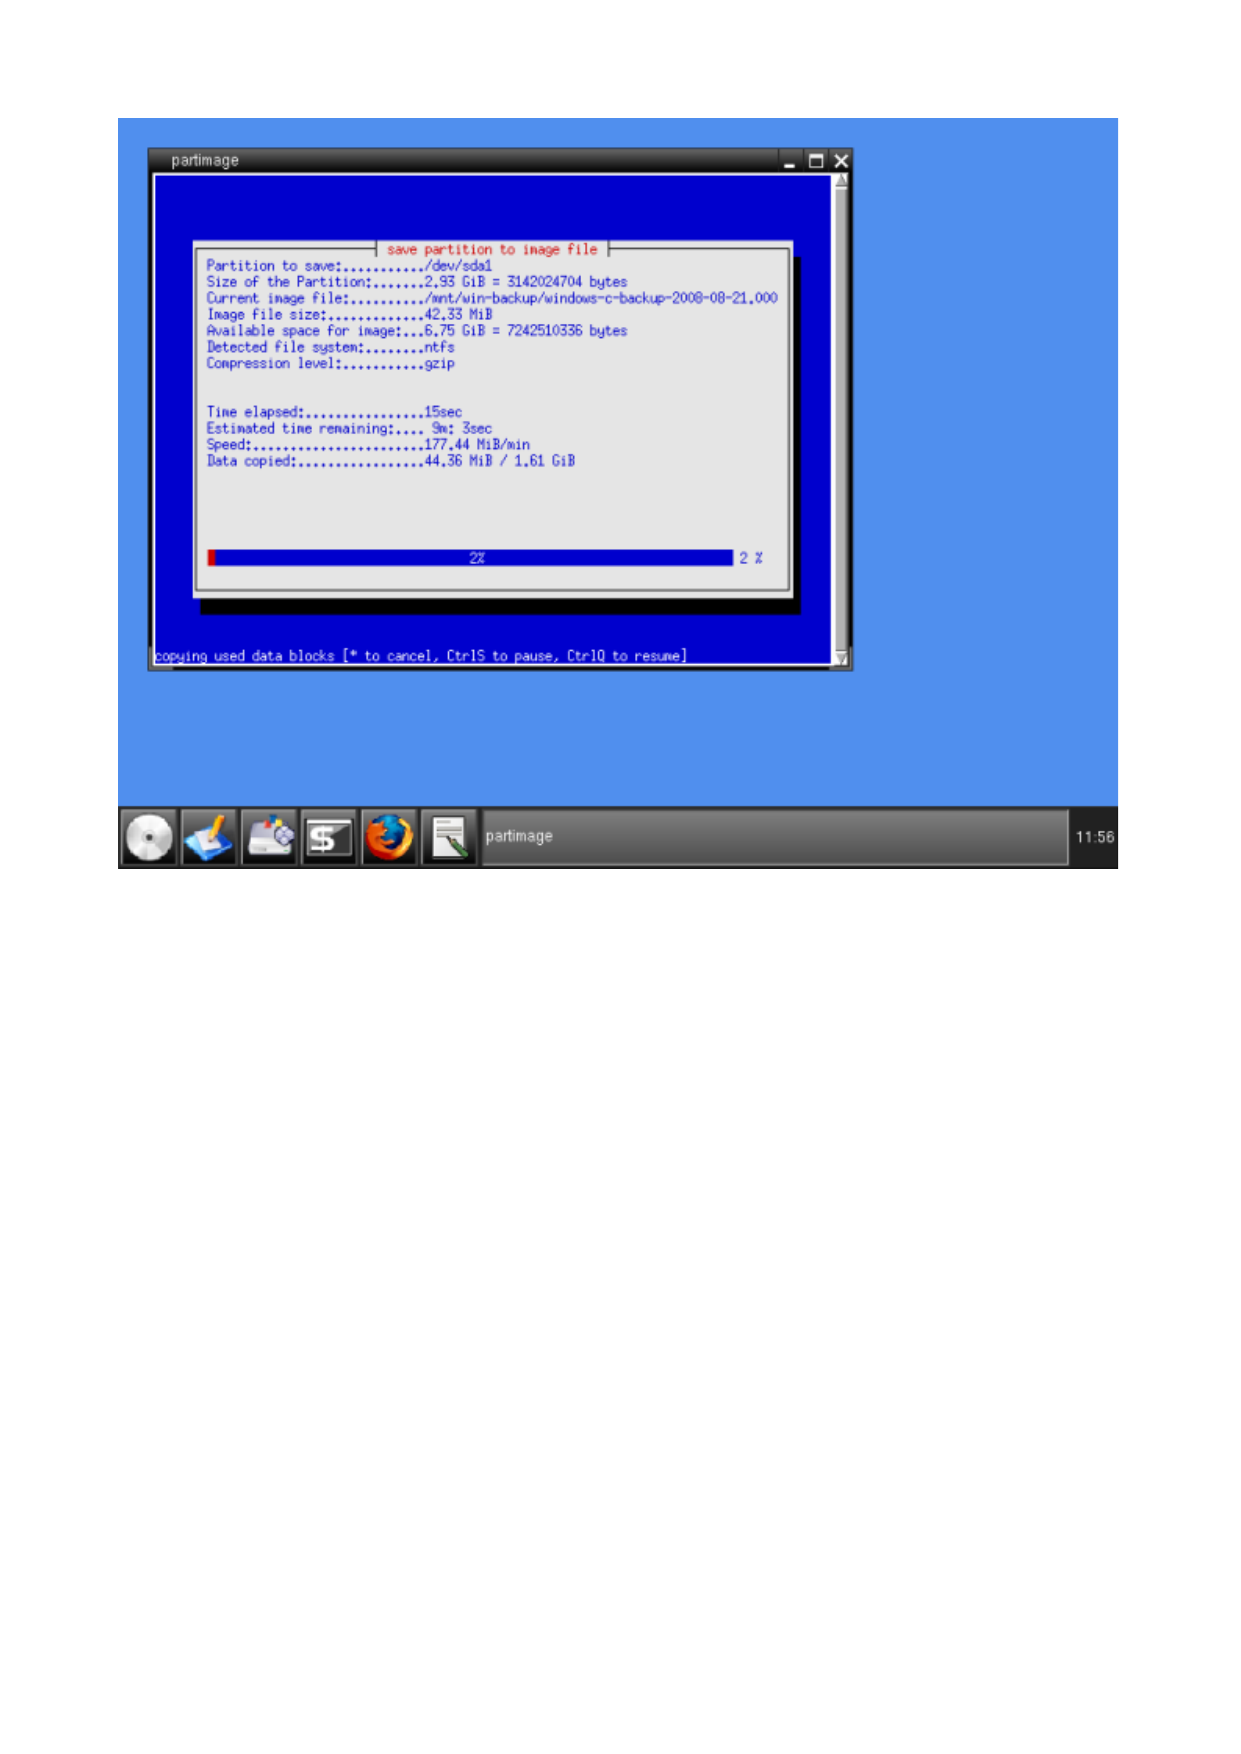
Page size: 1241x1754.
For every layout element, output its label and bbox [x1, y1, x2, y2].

picture [118, 118, 1119, 869]
